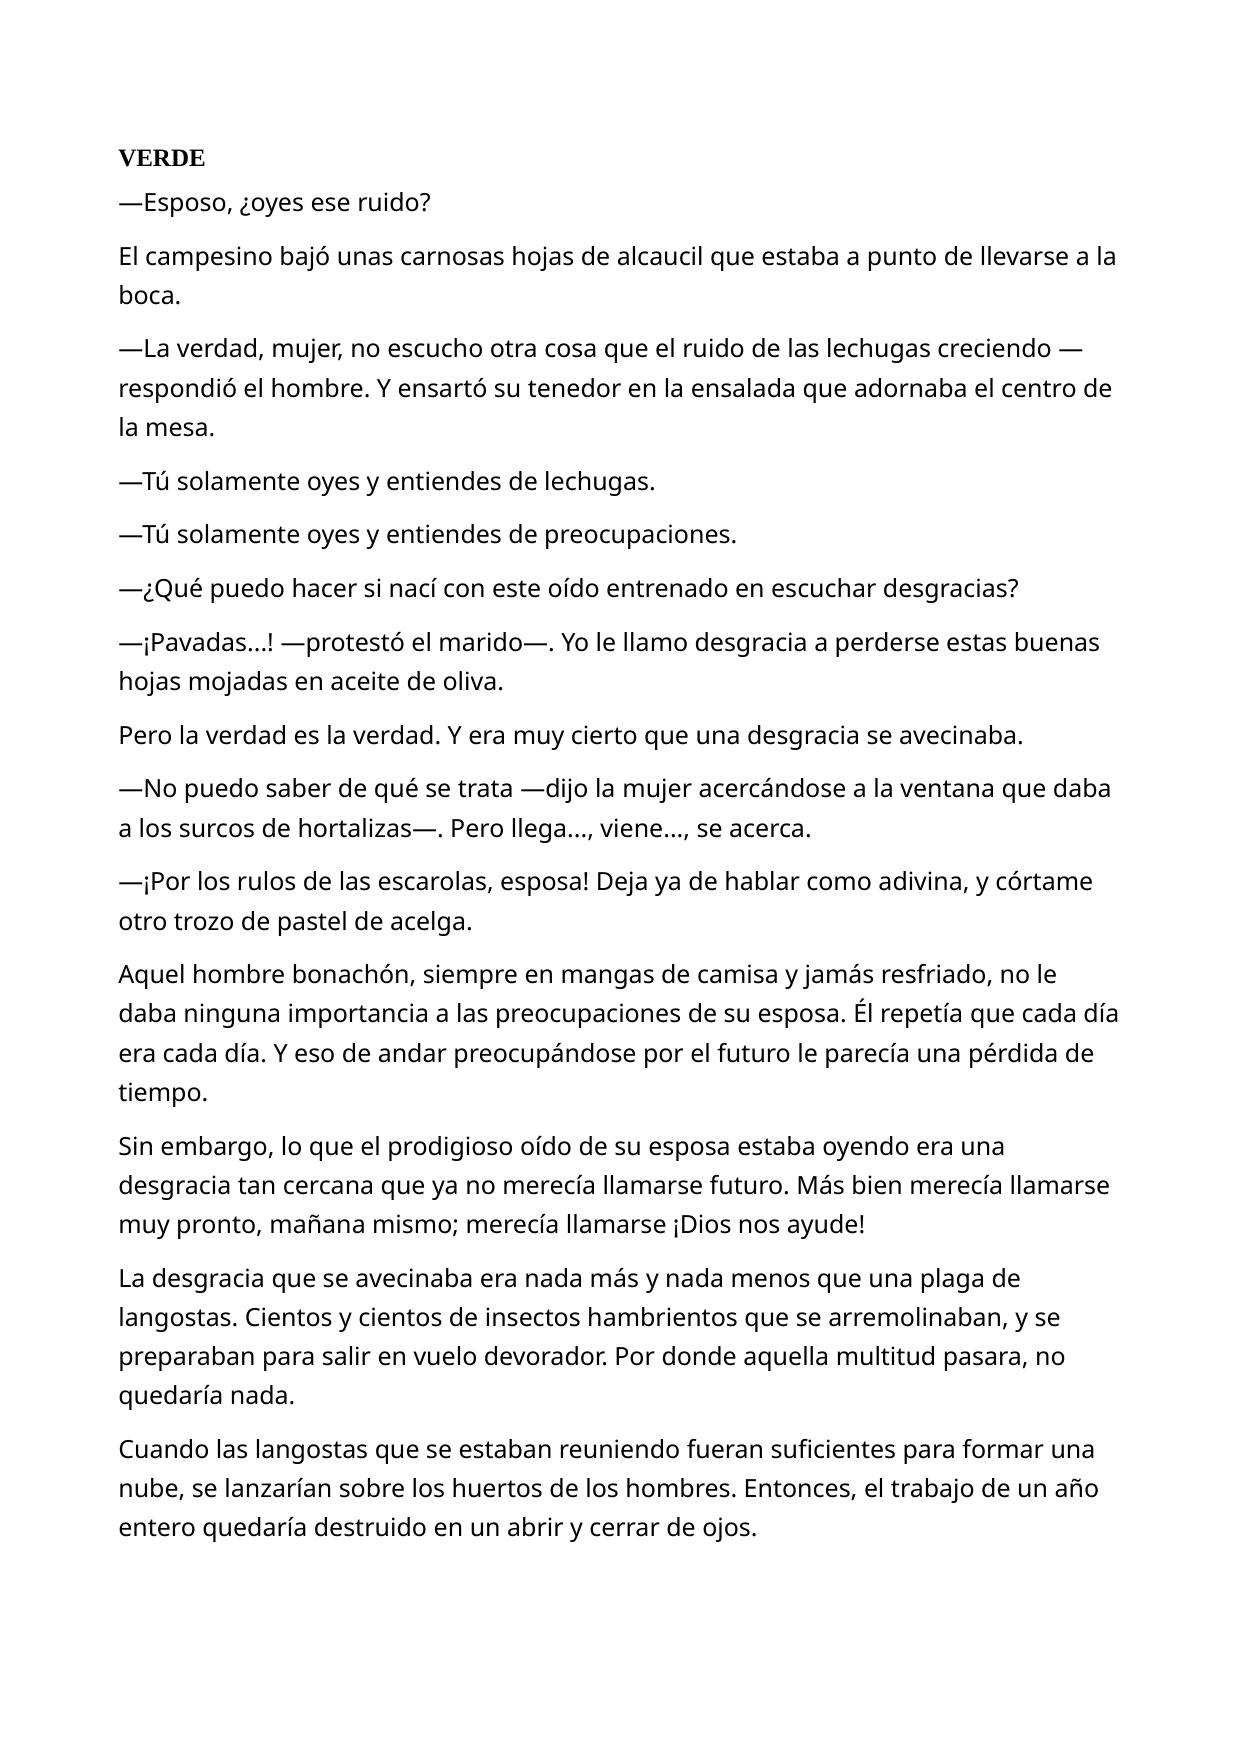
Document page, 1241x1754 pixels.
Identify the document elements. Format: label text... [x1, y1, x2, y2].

text Cuando las langostas que se estaban reuniendo fueran suficientes para formar una nube, se lanzarían sobre los huertos de los hombres. Entonces, el trabajo de un año entero quedaría destruido en un abrir y cerrar de ojos. [118, 1431, 1122, 1544]
text —Tú solamente oyes y entiendes de lechugas. [118, 463, 1122, 497]
text —¡Pavadas...! —protestó el marido—. Yo le llamo desgracia a perderse estas buenas hojas mojadas en aceite de oliva. [118, 624, 1122, 698]
text —Esposo, ¿oyes ese ruido? [118, 184, 1122, 218]
text —¡Por los rulos de las escarolas, esposa! Deja ya de hablar como adivina, y córtame otro trozo de pastel de acelga. [118, 864, 1122, 937]
text Pero la verdad es la verdad. Y era muy cierto que una desgracia se avecinaba. [118, 717, 1122, 751]
text Sin embargo, lo que el prodigioso oído de su esposa estaba oyendo era una desgracia tan cercana que ya no merecía llamarse futuro. Más bien merecía llamarse muy pronto, mañana mismo; merecía llamarse ¡Dios nos ayude! [118, 1128, 1122, 1241]
text —¿Qué puedo hacer si nací con este oído entrenado en escuchar desgracias? [118, 571, 1122, 605]
subtitle VERDE [118, 143, 1122, 172]
text El campesino bajó unas carnosas hojas de alcaucil que estaba a punto de llevarse a la boca. [118, 238, 1122, 311]
text —No puedo saber de qué se trata —dijo la mujer acercándose a la ventana que daba a los surcos de hortalizas—. Pero llega..., viene..., se acerca. [118, 771, 1122, 844]
text —Tú solamente oyes y entiendes de preocupaciones. [118, 517, 1122, 551]
text Aquel hombre bonachón, siempre en mangas de camisa y jamás resfriado, no le daba ninguna importancia a las preocupaciones de su esposa. Él repetía que cada día era cada día. Y eso de andar preocupándose por el futuro le parecía una pérdida de tiempo. [118, 957, 1122, 1108]
text —La verdad, mujer, no escucho otra cosa que el ruido de las lechugas creciendo —respondió el hombre. Y ensartó su tenedor en la ensalada que adornaba el centro de la mesa. [118, 331, 1122, 443]
text La desgracia que se avecinaba era nada más y nada menos que una plaga de langostas. Cientos y cientos de insectos hambrientos que se arremolinaban, y se preparaban para salir en vuelo devorador. Por donde aquella multitud pasara, no quedaría nada. [118, 1260, 1122, 1412]
